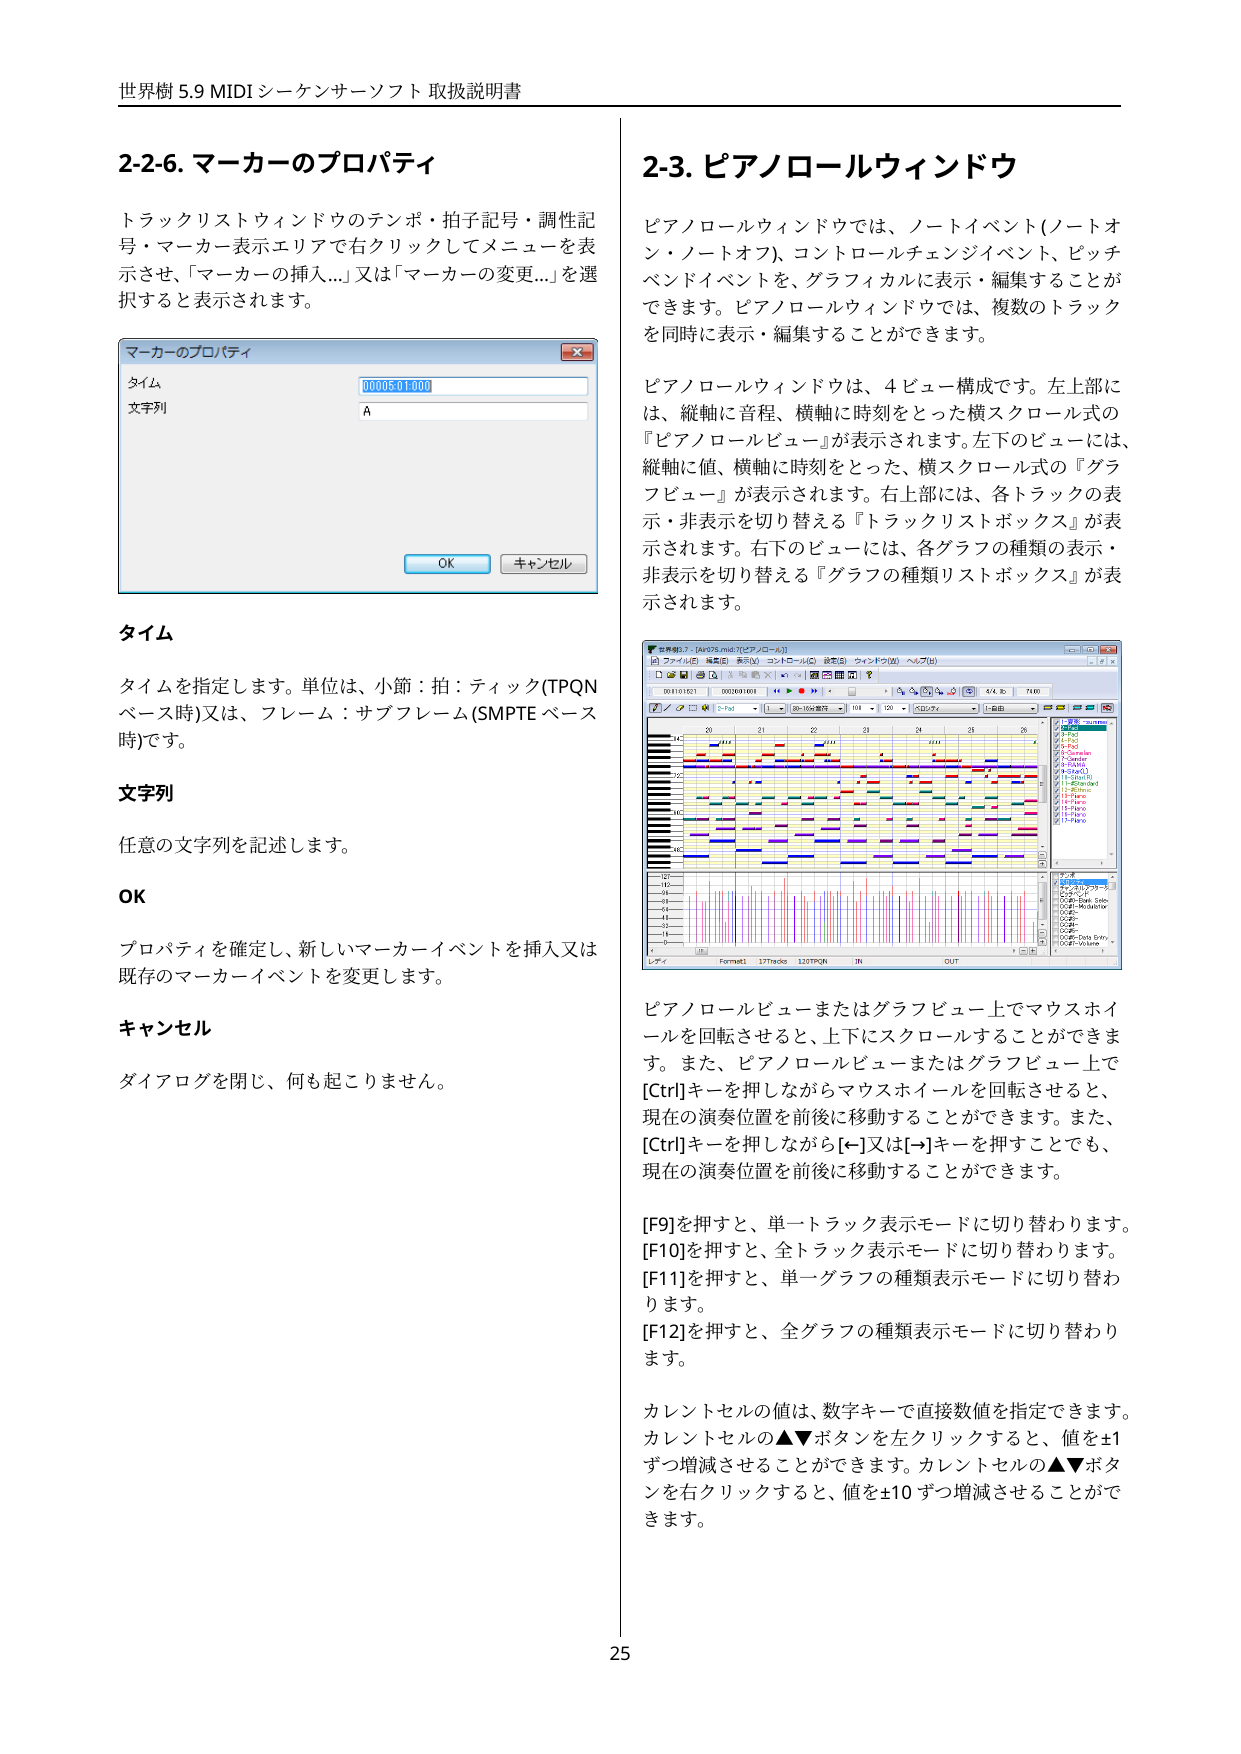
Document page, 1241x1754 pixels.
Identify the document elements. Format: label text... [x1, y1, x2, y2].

text ピアノロールウィンドウは、４ビュー構成です。左上部には、縦軸に音程、横軸に時刻をとった横スクロール式の『ピアノロールビュー』が表示されます。左下のビューには、縦軸に値、横軸に時刻をとった、横スクロール式の『グラフビュー』が表示されます。右上部には、各トラックの表示・非表示を切り替える『トラックリストボックス』が表示されます。右下のビューには、各グラフの種類の表示・非表示を切り替える『グラフの種類リストボックス』が表示されます。 [642, 372, 1122, 615]
subtitle 2-3. ピアノロールウィンドウ [642, 144, 1122, 186]
text タイムを指定します。単位は、小節：拍：ティック(TPQNベース時)又は、フレーム：サブフレーム(SMPTEベース時)です。 [118, 672, 598, 753]
text キャンセル [118, 1014, 598, 1041]
text OK [118, 883, 598, 909]
picture [118, 338, 598, 594]
picture [642, 640, 1122, 970]
text 文字列 [118, 778, 598, 805]
text トラックリストウィンドウのテンポ・拍子記号・調性記号・マーカー表示エリアで右クリックしてメニューを表示させ、「マーカーの挿入...」又は「マーカーの変更...」を選択すると表示されます。 [118, 205, 598, 313]
text [F9]を押すと、単一トラック表示モードに切り替わります。 [642, 1209, 1122, 1236]
text カレントセルの値は、数字キーで直接数値を指定できます。 [642, 1397, 1122, 1424]
text ピアノロールウィンドウでは、ノートイベント(ノートオン・ノートオフ)、コントロールチェンジイベント、ピッチベンドイベントを、グラフィカルに表示・編集することができます。ピアノロールウィンドウでは、複数のトラックを同時に表示・編集することができます。 [642, 212, 1122, 346]
text 任意の文字列を記述します。 [118, 831, 598, 858]
text ピアノロールビューまたはグラフビュー上でマウスホイールを回転させると、上下にスクロールすることができます。また、ピアノロールビューまたはグラフビュー上で[Ctrl]キーを押しながらマウスホイールを回転させると、現在の演奏位置を前後に移動することができます。また、[Ctrl]キーを押しながら[←]又は[→]キーを押すことでも、現在の演奏位置を前後に移動することができます。 [642, 995, 1122, 1184]
text ダイアログを閉じ、何も起こりません。 [118, 1067, 598, 1094]
text プロパティを確定し、新しいマーカーイベントを挿入又は既存のマーカーイベントを変更します。 [118, 934, 598, 988]
text タイム [118, 619, 598, 646]
text [F10]を押すと、全トラック表示モードに切り替わります。 [642, 1236, 1122, 1263]
text カレントセルの▲▼ボタンを左クリックすると、値を±1ずつ増減させることができます。カレントセルの▲▼ボタンを右クリックすると、値を±10ずつ増減させることができます。 [642, 1424, 1122, 1532]
text [F12]を押すと、全グラフの種類表示モードに切り替わります。 [642, 1317, 1122, 1371]
text [F11]を押すと、単一グラフの種類表示モードに切り替わります。 [642, 1263, 1122, 1317]
subtitle 2-2-6. マーカーのプロパティ [118, 144, 598, 180]
